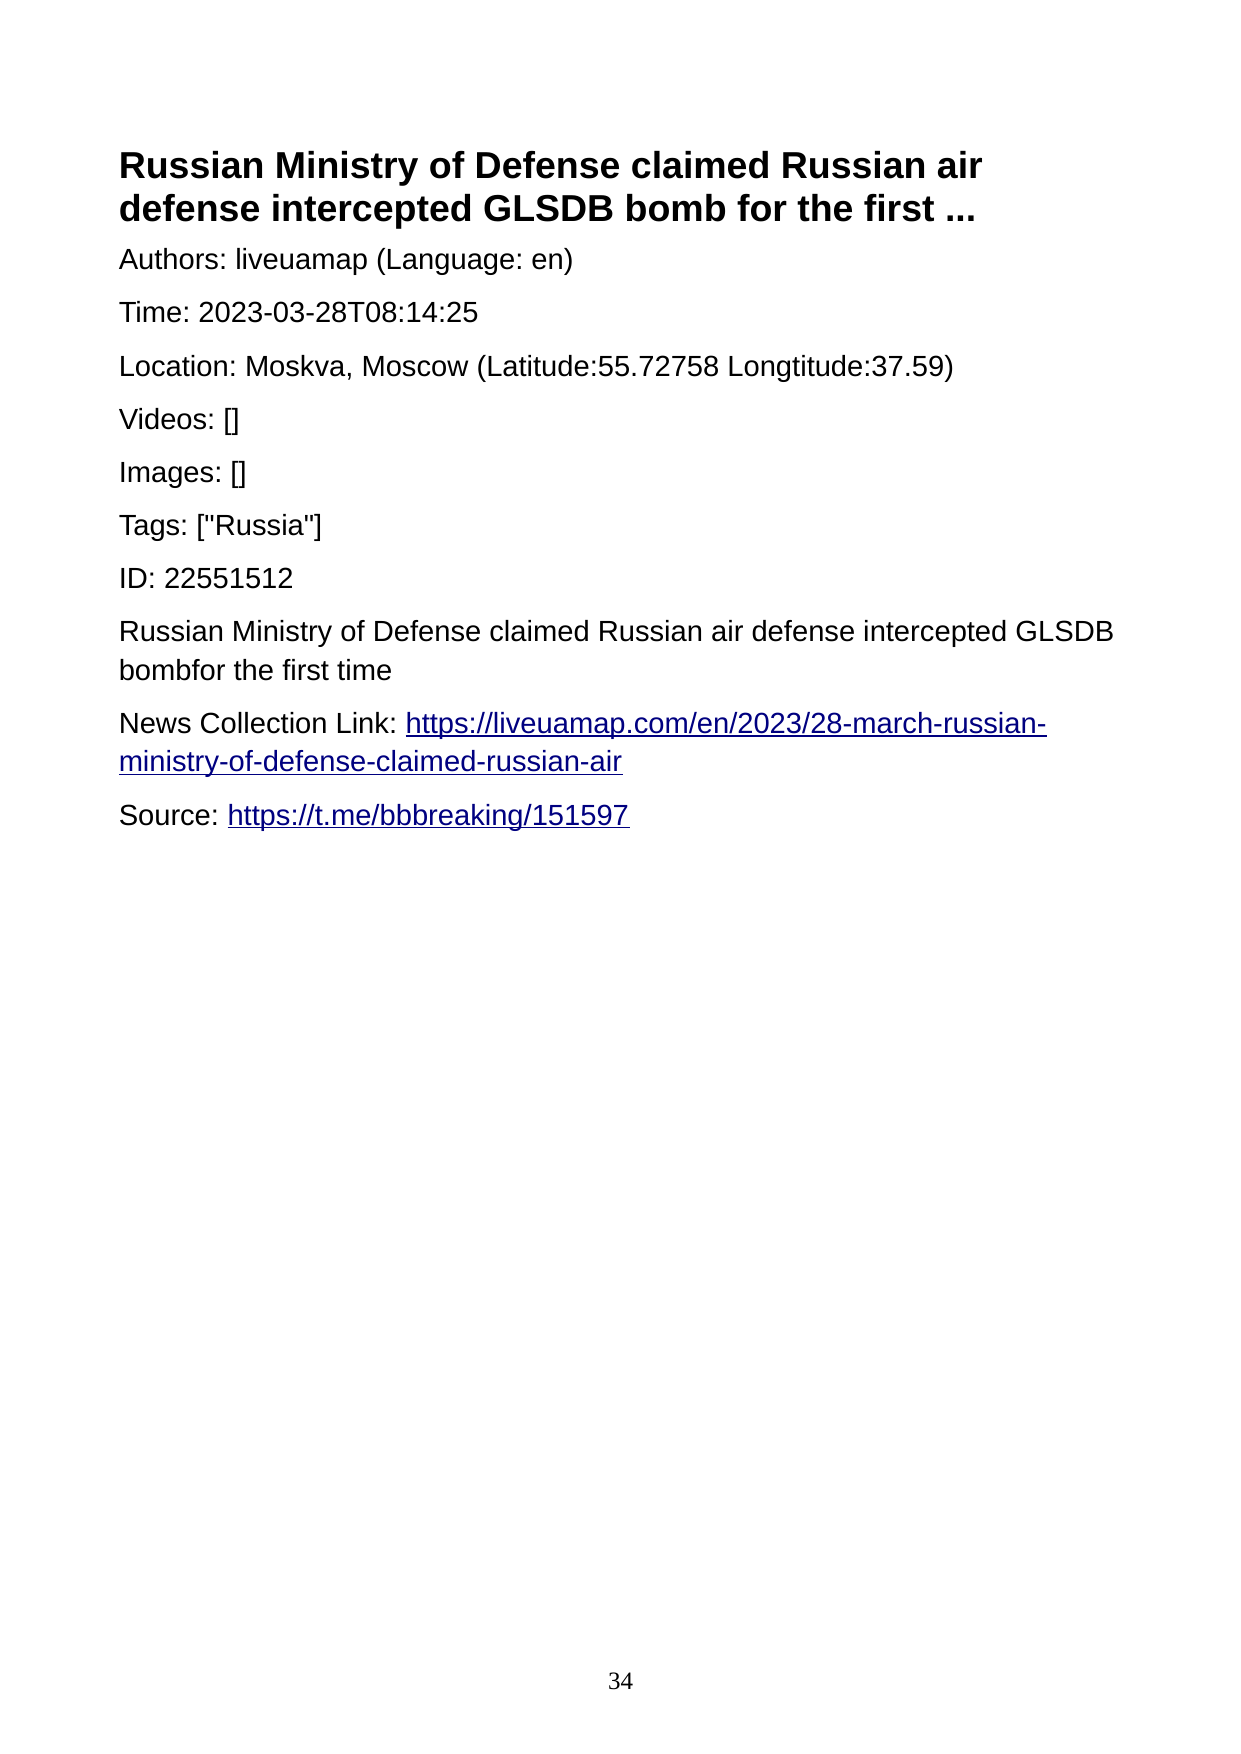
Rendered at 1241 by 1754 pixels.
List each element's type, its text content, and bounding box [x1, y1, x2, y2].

text Source: https://t.me/bbbreaking/151597 [118, 797, 1122, 831]
text Russian Ministry of Defense claimed Russian air defense intercepted GLSDB bombfor the first time [118, 614, 1122, 686]
text News Collection Link: https://liveuamap.com/en/2023/28-march-russian-ministry-of-defense-claimed-russian-air [118, 706, 1122, 778]
text Authors: liveuamap (Language: en) [118, 242, 1122, 276]
text Videos: [] [118, 402, 1122, 435]
text Tags: ["Russia"] [118, 508, 1122, 541]
text ID: 22551512 [118, 561, 1122, 594]
text Images: [] [118, 455, 1122, 488]
text Location: Moskva, Moscow (Latitude:55.72758 Longtitude:37.59) [118, 348, 1122, 382]
subtitle Russian Ministry of Defense claimed Russian air defense intercepted GLSDB bomb for the first ... [118, 143, 1122, 230]
text Time: 2023-03-28T08:14:25 [118, 295, 1122, 329]
